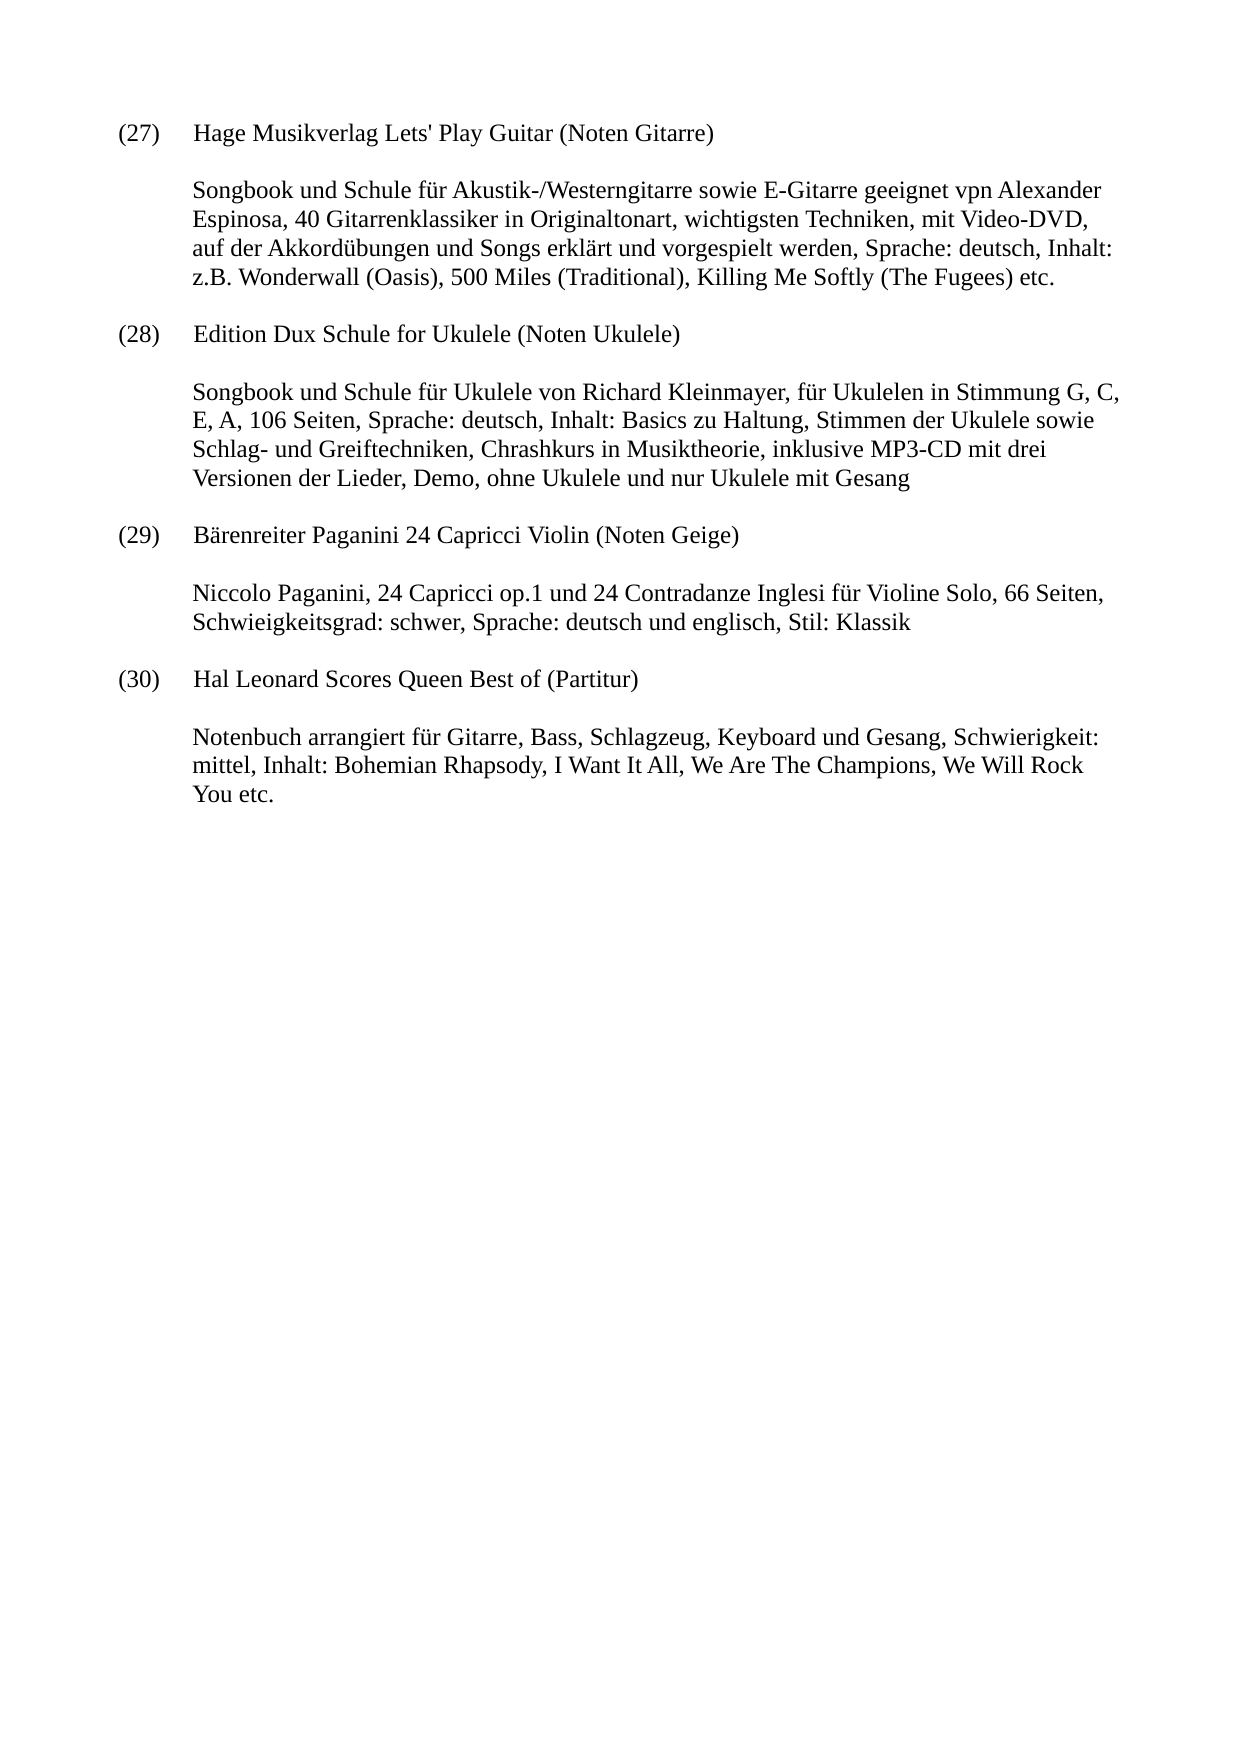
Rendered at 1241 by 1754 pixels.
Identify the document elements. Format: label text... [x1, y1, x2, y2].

text Songbook und Schule für Akustik-/Westerngitarre sowie E-Gitarre geeignet vpn Alexander Espinosa, 40 Gitarrenklassiker in Originaltonart, wichtigsten Techniken, mit Video-DVD, auf der Akkordübungen und Songs erklärt und vorgespielt werden, Sprache: deutsch, Inhalt: z.B. Wonderwall (Oasis), 500 Miles (Traditional), Killing Me Softly (The Fugees) etc. [192, 176, 1122, 291]
list Edition Dux Schule for Ukulele (Noten Ukulele) [118, 319, 1122, 348]
list Hage Musikverlag Lets' Play Guitar (Noten Gitarre) [118, 118, 1122, 147]
list Hal Leonard Scores Queen Best of (Partitur) [118, 664, 1122, 693]
text Notenbuch arrangiert für Gitarre, Bass, Schlagzeug, Keyboard und Gesang, Schwierigkeit: mittel, Inhalt: Bohemian Rhapsody, I Want It All, We Are The Champions, We Will Rock You etc. [192, 722, 1122, 808]
text Songbook und Schule für Ukulele von Richard Kleinmayer, für Ukulelen in Stimmung G, C, E, A, 106 Seiten, Sprache: deutsch, Inhalt: Basics zu Haltung, Stimmen der Ukulele sowie Schlag- und Greiftechniken, Chrashkurs in Musiktheorie, inklusive MP3-CD mit drei Versionen der Lieder, Demo, ohne Ukulele und nur Ukulele mit Gesang [192, 377, 1122, 492]
list Bärenreiter Paganini 24 Capricci Violin (Noten Geige) [118, 521, 1122, 549]
text Niccolo Paganini, 24 Capricci op.1 und 24 Contradanze Inglesi für Violine Solo, 66 Seiten, Schwieigkeitsgrad: schwer, Sprache: deutsch und englisch, Stil: Klassik [192, 578, 1122, 636]
